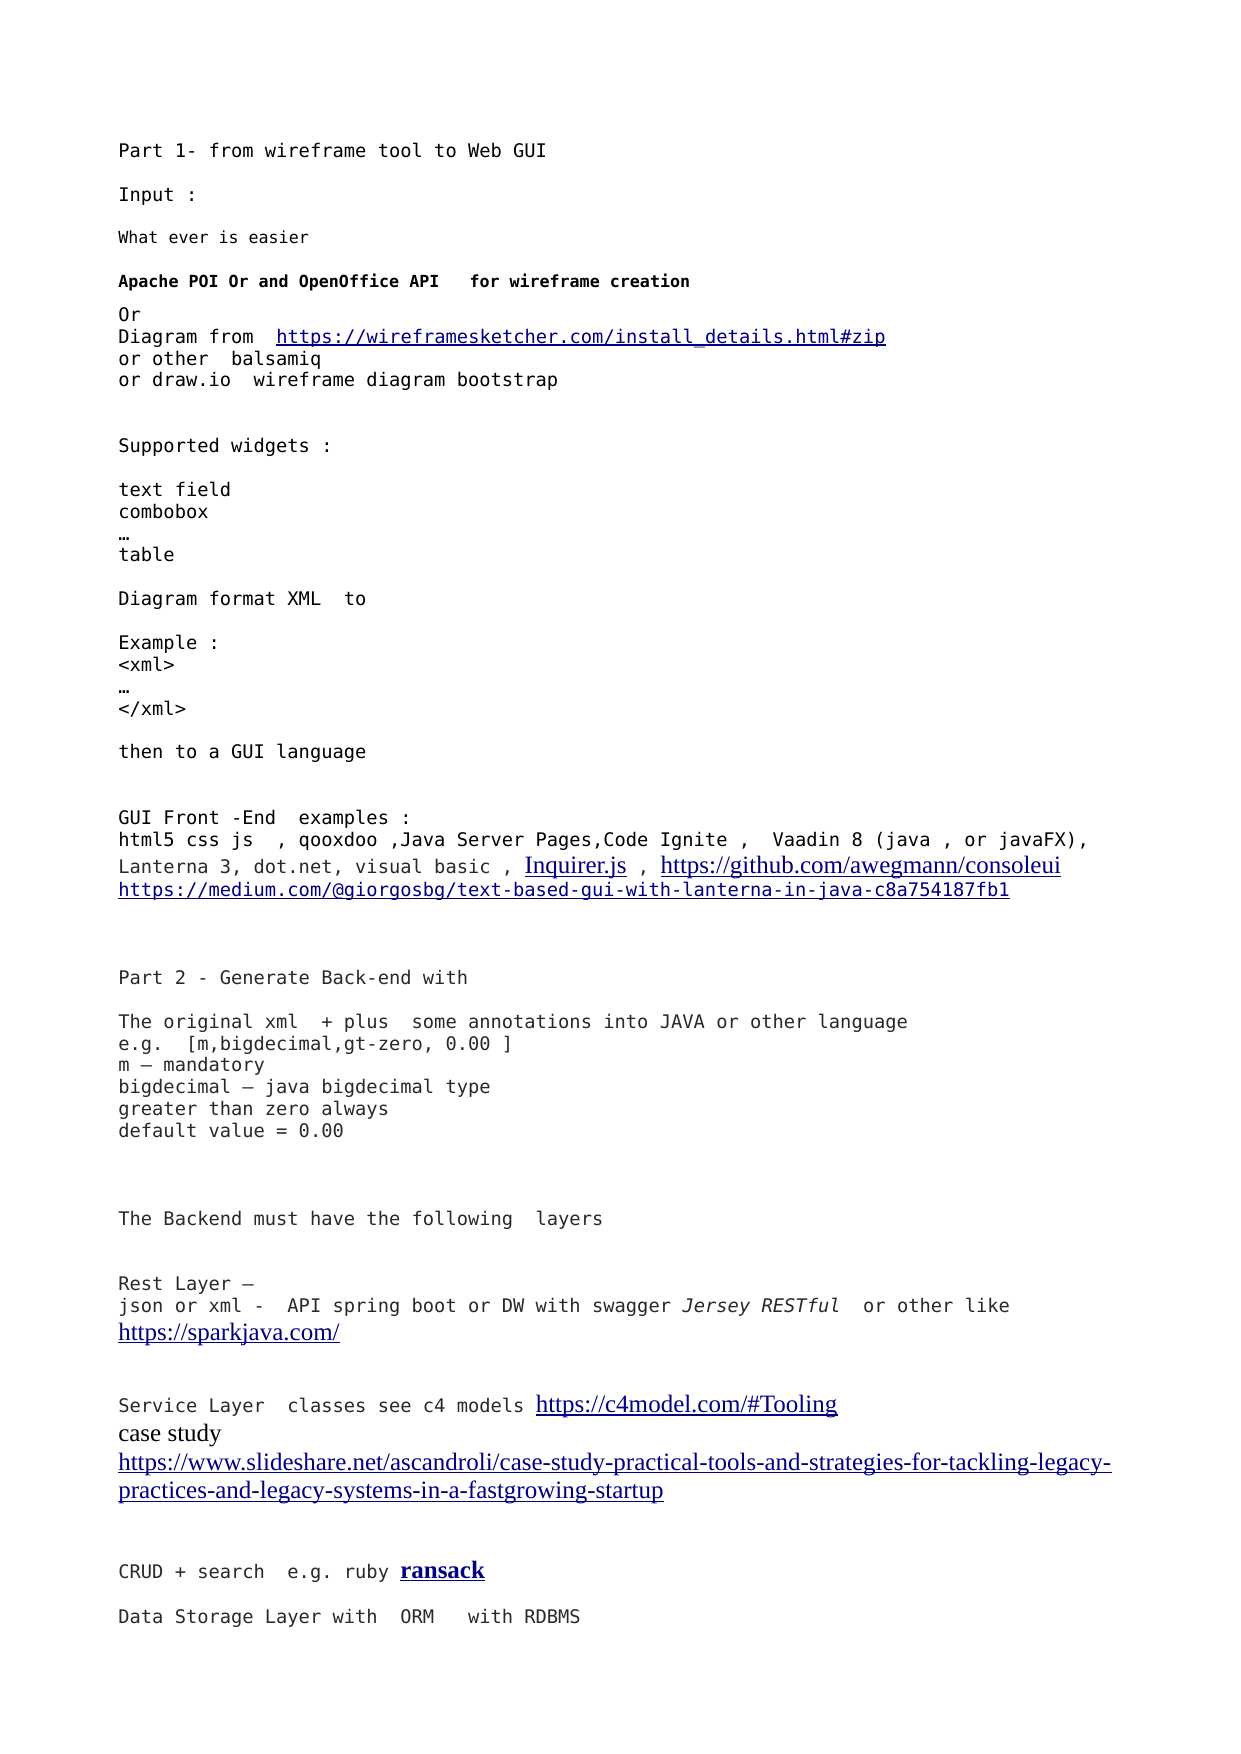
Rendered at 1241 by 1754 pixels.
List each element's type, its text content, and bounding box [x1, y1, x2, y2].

text <xml> [118, 654, 1122, 676]
text html5 css js , qooxdoo ,Java Server Pages,Code Ignite , Vaadin 8 (java , or javaFX), Lanterna 3, dot.net, visual basic , Inquirer.js , https://github.com/awegmann/consoleui [118, 829, 1122, 879]
text text field [118, 479, 1122, 501]
text m – mandatory [118, 1054, 1122, 1076]
subtitle Apache POI Or and OpenOffice API for wireframe creation [118, 272, 1122, 291]
text … [118, 676, 1122, 697]
text Or [118, 304, 1122, 326]
text e.g. [m,bigdecimal,gt-zero, 0.00 ] [118, 1032, 1122, 1054]
text Supported widgets : [118, 435, 1122, 457]
text case study [118, 1418, 1122, 1447]
text Input : [118, 184, 1122, 206]
text The original xml + plus some annotations into JAVA or other language [118, 1011, 1122, 1032]
text greater than zero always [118, 1098, 1122, 1120]
text default value = 0.00 [118, 1120, 1122, 1142]
text Part 1- from wireframe tool to Web GUI [118, 140, 1122, 162]
text json or xml - API spring boot or DW with swagger Jersey RESTful or other like https://sparkjava.com/ [118, 1295, 1122, 1346]
text Example : [118, 632, 1122, 654]
text Diagram from https://wireframesketcher.com/install_details.html#zip [118, 326, 1122, 347]
text Diagram format XML to [118, 588, 1122, 610]
text or other balsamiq [118, 347, 1122, 369]
text Service Layer classes see c4 models https://c4model.com/#Tooling [118, 1389, 1122, 1418]
text https://medium.com/@giorgosbg/text-based-gui-with-lanterna-in-java-c8a754187fb1 [118, 879, 1122, 901]
text combobox [118, 501, 1122, 522]
text CRUD + search e.g. ruby ransack [118, 1555, 1122, 1584]
text https://www.slideshare.net/ascandroli/case-study-practical-tools-and-strategies-for-tackling-legacy-practices-and-legacy-systems-in-a-fastgrowing-startup [118, 1447, 1122, 1504]
text What ever is easier [118, 227, 1122, 247]
text or draw.io wireframe diagram bootstrap [118, 369, 1122, 391]
text </xml> [118, 697, 1122, 719]
text then to a GUI language [118, 741, 1122, 763]
text … [118, 522, 1122, 544]
text GUI Front -End examples : [118, 807, 1122, 829]
text bigdecimal – java bigdecimal type [118, 1076, 1122, 1098]
text Data Storage Layer with ORM with RDBMS [118, 1606, 1122, 1627]
text Rest Layer – [118, 1273, 1122, 1295]
text table [118, 544, 1122, 566]
text Part 2 - Generate Back-end with [118, 967, 1122, 989]
text The Backend must have the following layers [118, 1207, 1122, 1229]
